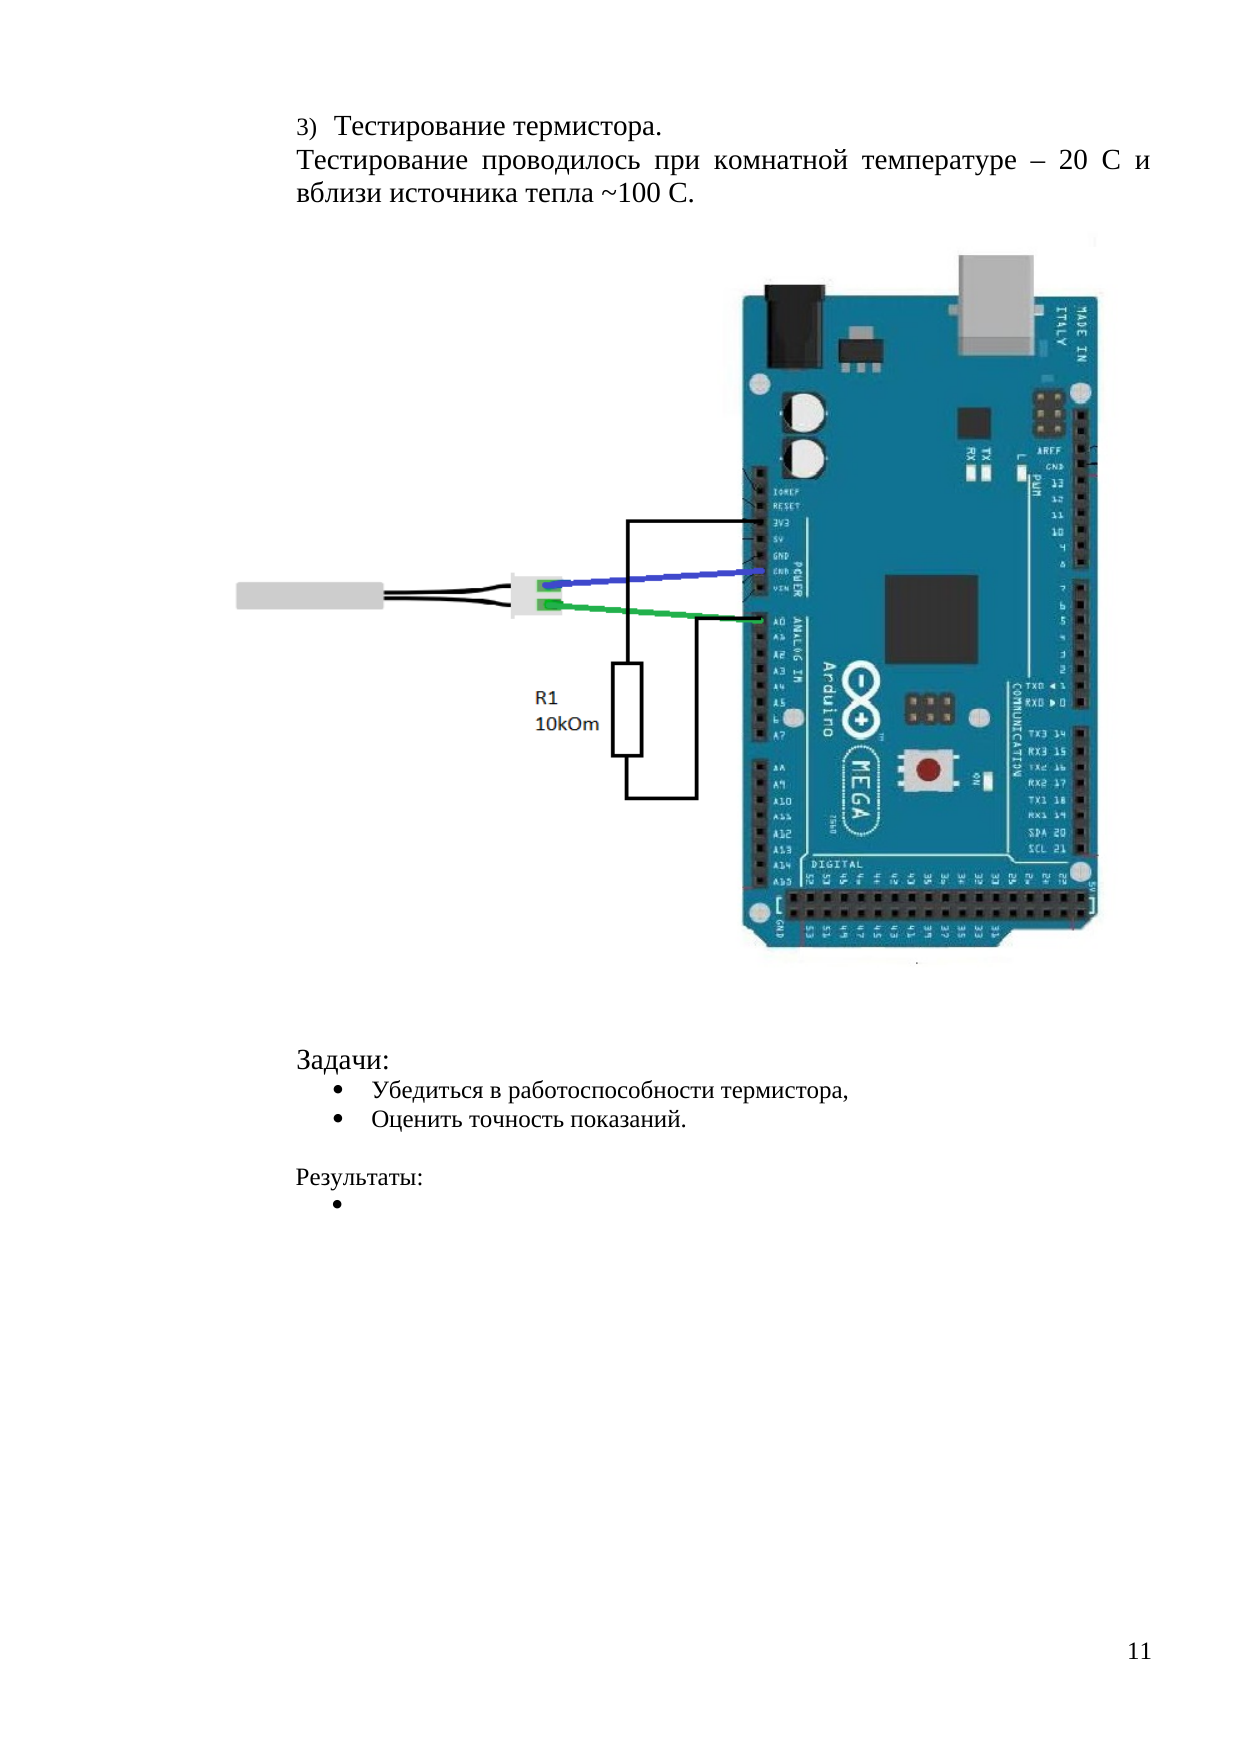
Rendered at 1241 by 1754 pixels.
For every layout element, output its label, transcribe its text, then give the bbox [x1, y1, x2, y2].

list Тестирование термистора. [296, 108, 1152, 142]
text Тестирование проводилось при комнатной температуре – 20 С и вблизи источника тепла ~100 С. [296, 142, 1152, 209]
list Убедиться в работоспособности термистора, [333, 1075, 1152, 1104]
list Оценить точность показаний. [333, 1104, 1152, 1133]
text Задачи: [296, 1042, 1152, 1075]
text Результаты: [251, 1162, 1152, 1190]
